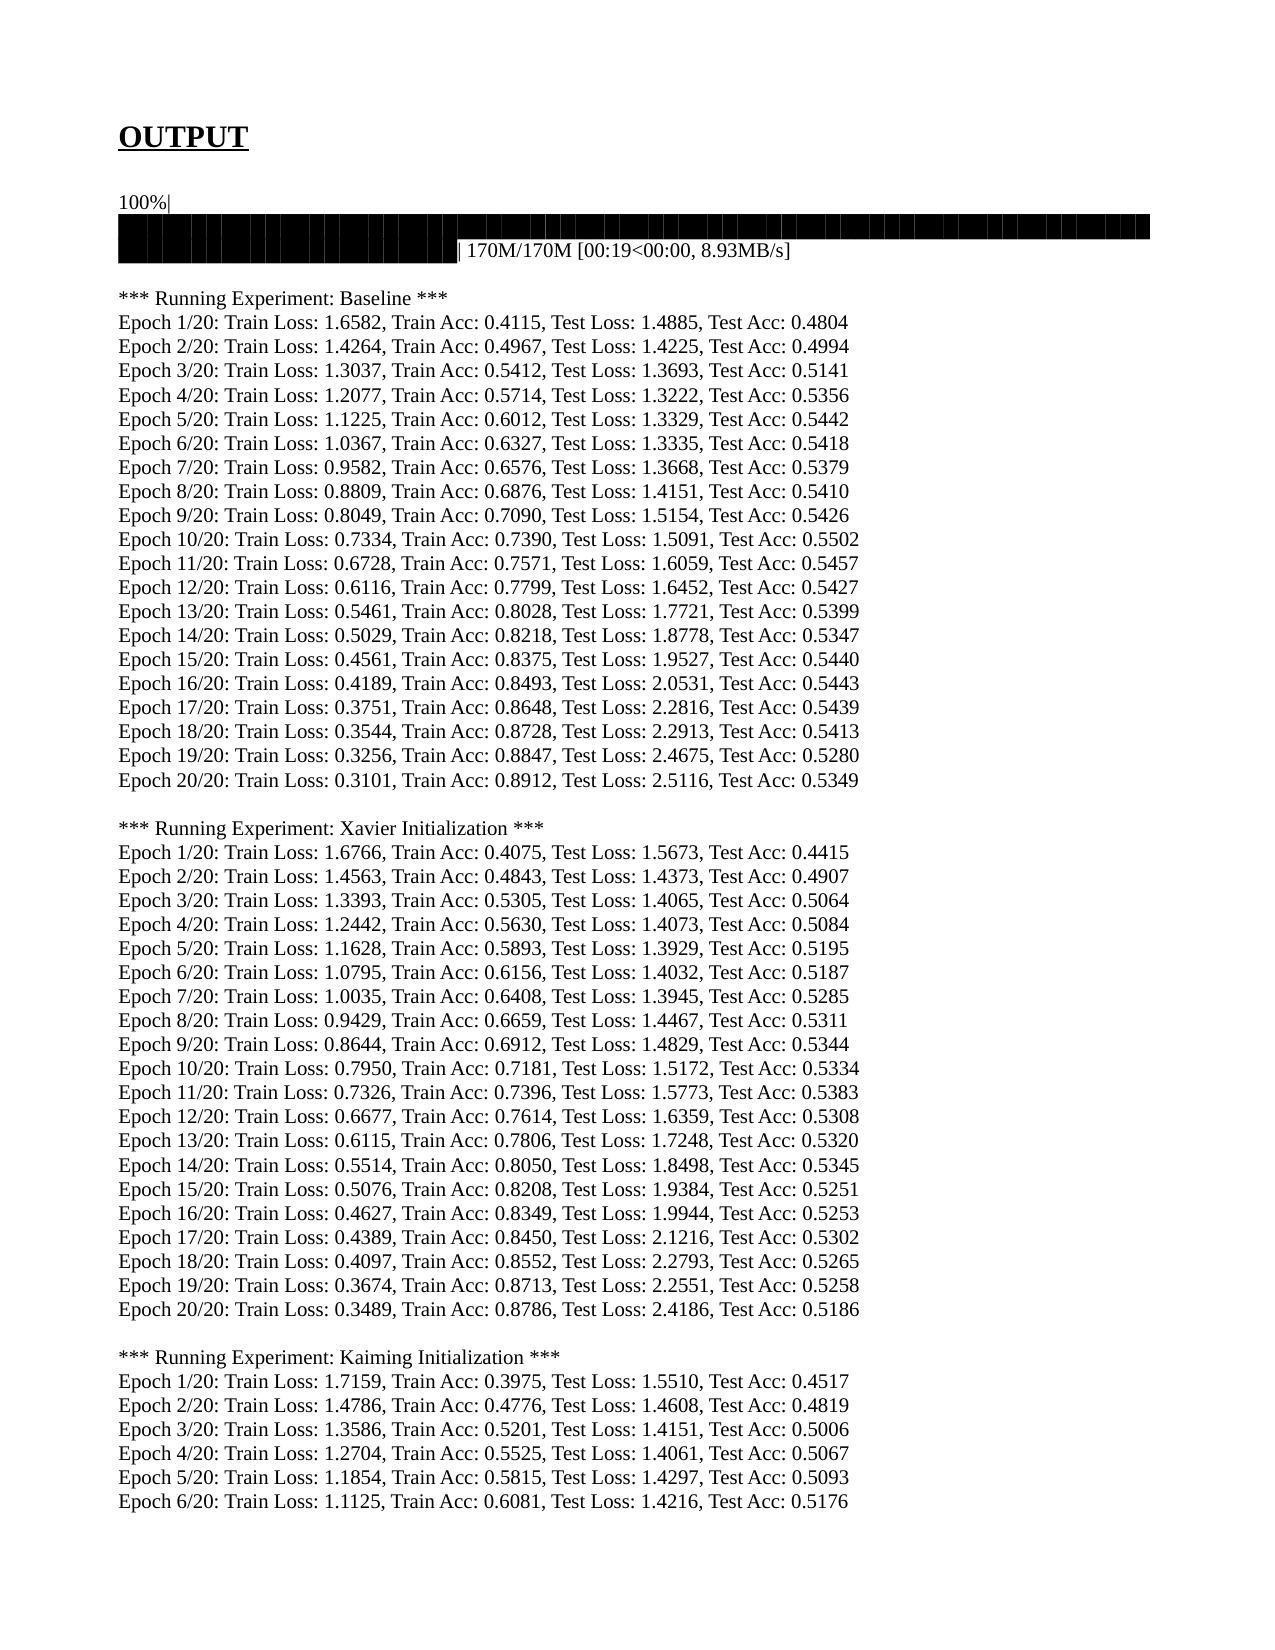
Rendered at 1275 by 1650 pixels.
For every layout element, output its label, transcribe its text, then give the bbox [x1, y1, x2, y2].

text Epoch 1/20: Train Loss: 1.6582, Train Acc: 0.4115, Test Loss: 1.4885, Test Acc: 0.4804 [118, 310, 1157, 334]
text *** Running Experiment: Xavier Initialization *** [118, 816, 1157, 840]
text Epoch 18/20: Train Loss: 0.3544, Train Acc: 0.8728, Test Loss: 2.2913, Test Acc: 0.5413 [118, 719, 1157, 743]
text Epoch 11/20: Train Loss: 0.6728, Train Acc: 0.7571, Test Loss: 1.6059, Test Acc: 0.5457 [118, 551, 1157, 575]
text Epoch 14/20: Train Loss: 0.5514, Train Acc: 0.8050, Test Loss: 1.8498, Test Acc: 0.5345 [118, 1152, 1157, 1177]
text Epoch 18/20: Train Loss: 0.4097, Train Acc: 0.8552, Test Loss: 2.2793, Test Acc: 0.5265 [118, 1249, 1157, 1273]
text 100%|█████████████████████████████████████████████████████████████████████████████████████████████| 170M/170M [00:19<00:00, 8.93MB/s] [118, 190, 1157, 262]
text Epoch 15/20: Train Loss: 0.4561, Train Acc: 0.8375, Test Loss: 1.9527, Test Acc: 0.5440 [118, 647, 1157, 671]
text Epoch 17/20: Train Loss: 0.4389, Train Acc: 0.8450, Test Loss: 2.1216, Test Acc: 0.5302 [118, 1225, 1157, 1249]
text Epoch 10/20: Train Loss: 0.7950, Train Acc: 0.7181, Test Loss: 1.5172, Test Acc: 0.5334 [118, 1056, 1157, 1080]
text Epoch 5/20: Train Loss: 1.1225, Train Acc: 0.6012, Test Loss: 1.3329, Test Acc: 0.5442 [118, 407, 1157, 431]
text Epoch 20/20: Train Loss: 0.3489, Train Acc: 0.8786, Test Loss: 2.4186, Test Acc: 0.5186 [118, 1297, 1157, 1321]
text Epoch 7/20: Train Loss: 0.9582, Train Acc: 0.6576, Test Loss: 1.3668, Test Acc: 0.5379 [118, 455, 1157, 479]
text Epoch 20/20: Train Loss: 0.3101, Train Acc: 0.8912, Test Loss: 2.5116, Test Acc: 0.5349 [118, 767, 1157, 792]
text Epoch 4/20: Train Loss: 1.2704, Train Acc: 0.5525, Test Loss: 1.4061, Test Acc: 0.5067 [118, 1441, 1157, 1465]
text Epoch 17/20: Train Loss: 0.3751, Train Acc: 0.8648, Test Loss: 2.2816, Test Acc: 0.5439 [118, 695, 1157, 719]
text OUTPUT [118, 118, 1157, 154]
text Epoch 2/20: Train Loss: 1.4563, Train Acc: 0.4843, Test Loss: 1.4373, Test Acc: 0.4907 [118, 864, 1157, 888]
text Epoch 16/20: Train Loss: 0.4189, Train Acc: 0.8493, Test Loss: 2.0531, Test Acc: 0.5443 [118, 671, 1157, 695]
text Epoch 9/20: Train Loss: 0.8049, Train Acc: 0.7090, Test Loss: 1.5154, Test Acc: 0.5426 [118, 503, 1157, 527]
text Epoch 6/20: Train Loss: 1.0367, Train Acc: 0.6327, Test Loss: 1.3335, Test Acc: 0.5418 [118, 431, 1157, 455]
text Epoch 9/20: Train Loss: 0.8644, Train Acc: 0.6912, Test Loss: 1.4829, Test Acc: 0.5344 [118, 1032, 1157, 1056]
text Epoch 11/20: Train Loss: 0.7326, Train Acc: 0.7396, Test Loss: 1.5773, Test Acc: 0.5383 [118, 1080, 1157, 1104]
text Epoch 6/20: Train Loss: 1.1125, Train Acc: 0.6081, Test Loss: 1.4216, Test Acc: 0.5176 [118, 1489, 1157, 1513]
text Epoch 14/20: Train Loss: 0.5029, Train Acc: 0.8218, Test Loss: 1.8778, Test Acc: 0.5347 [118, 623, 1157, 647]
text Epoch 2/20: Train Loss: 1.4786, Train Acc: 0.4776, Test Loss: 1.4608, Test Acc: 0.4819 [118, 1393, 1157, 1417]
text Epoch 10/20: Train Loss: 0.7334, Train Acc: 0.7390, Test Loss: 1.5091, Test Acc: 0.5502 [118, 527, 1157, 551]
text Epoch 19/20: Train Loss: 0.3674, Train Acc: 0.8713, Test Loss: 2.2551, Test Acc: 0.5258 [118, 1273, 1157, 1297]
text Epoch 5/20: Train Loss: 1.1854, Train Acc: 0.5815, Test Loss: 1.4297, Test Acc: 0.5093 [118, 1465, 1157, 1489]
text Epoch 8/20: Train Loss: 0.8809, Train Acc: 0.6876, Test Loss: 1.4151, Test Acc: 0.5410 [118, 479, 1157, 503]
text Epoch 4/20: Train Loss: 1.2077, Train Acc: 0.5714, Test Loss: 1.3222, Test Acc: 0.5356 [118, 382, 1157, 407]
text Epoch 12/20: Train Loss: 0.6677, Train Acc: 0.7614, Test Loss: 1.6359, Test Acc: 0.5308 [118, 1104, 1157, 1128]
text Epoch 15/20: Train Loss: 0.5076, Train Acc: 0.8208, Test Loss: 1.9384, Test Acc: 0.5251 [118, 1177, 1157, 1201]
text Epoch 5/20: Train Loss: 1.1628, Train Acc: 0.5893, Test Loss: 1.3929, Test Acc: 0.5195 [118, 936, 1157, 960]
text Epoch 3/20: Train Loss: 1.3037, Train Acc: 0.5412, Test Loss: 1.3693, Test Acc: 0.5141 [118, 358, 1157, 382]
text Epoch 12/20: Train Loss: 0.6116, Train Acc: 0.7799, Test Loss: 1.6452, Test Acc: 0.5427 [118, 575, 1157, 599]
text *** Running Experiment: Kaiming Initialization *** [118, 1345, 1157, 1369]
text Epoch 6/20: Train Loss: 1.0795, Train Acc: 0.6156, Test Loss: 1.4032, Test Acc: 0.5187 [118, 960, 1157, 984]
text Epoch 1/20: Train Loss: 1.6766, Train Acc: 0.4075, Test Loss: 1.5673, Test Acc: 0.4415 [118, 840, 1157, 864]
text Epoch 19/20: Train Loss: 0.3256, Train Acc: 0.8847, Test Loss: 2.4675, Test Acc: 0.5280 [118, 743, 1157, 767]
text Epoch 4/20: Train Loss: 1.2442, Train Acc: 0.5630, Test Loss: 1.4073, Test Acc: 0.5084 [118, 912, 1157, 936]
text Epoch 3/20: Train Loss: 1.3393, Train Acc: 0.5305, Test Loss: 1.4065, Test Acc: 0.5064 [118, 888, 1157, 912]
text Epoch 8/20: Train Loss: 0.9429, Train Acc: 0.6659, Test Loss: 1.4467, Test Acc: 0.5311 [118, 1008, 1157, 1032]
text Epoch 16/20: Train Loss: 0.4627, Train Acc: 0.8349, Test Loss: 1.9944, Test Acc: 0.5253 [118, 1201, 1157, 1225]
text Epoch 7/20: Train Loss: 1.0035, Train Acc: 0.6408, Test Loss: 1.3945, Test Acc: 0.5285 [118, 984, 1157, 1008]
text Epoch 3/20: Train Loss: 1.3586, Train Acc: 0.5201, Test Loss: 1.4151, Test Acc: 0.5006 [118, 1417, 1157, 1441]
text Epoch 13/20: Train Loss: 0.5461, Train Acc: 0.8028, Test Loss: 1.7721, Test Acc: 0.5399 [118, 599, 1157, 623]
text Epoch 1/20: Train Loss: 1.7159, Train Acc: 0.3975, Test Loss: 1.5510, Test Acc: 0.4517 [118, 1369, 1157, 1393]
text Epoch 13/20: Train Loss: 0.6115, Train Acc: 0.7806, Test Loss: 1.7248, Test Acc: 0.5320 [118, 1128, 1157, 1152]
text *** Running Experiment: Baseline *** [118, 286, 1157, 310]
text Epoch 2/20: Train Loss: 1.4264, Train Acc: 0.4967, Test Loss: 1.4225, Test Acc: 0.4994 [118, 334, 1157, 358]
